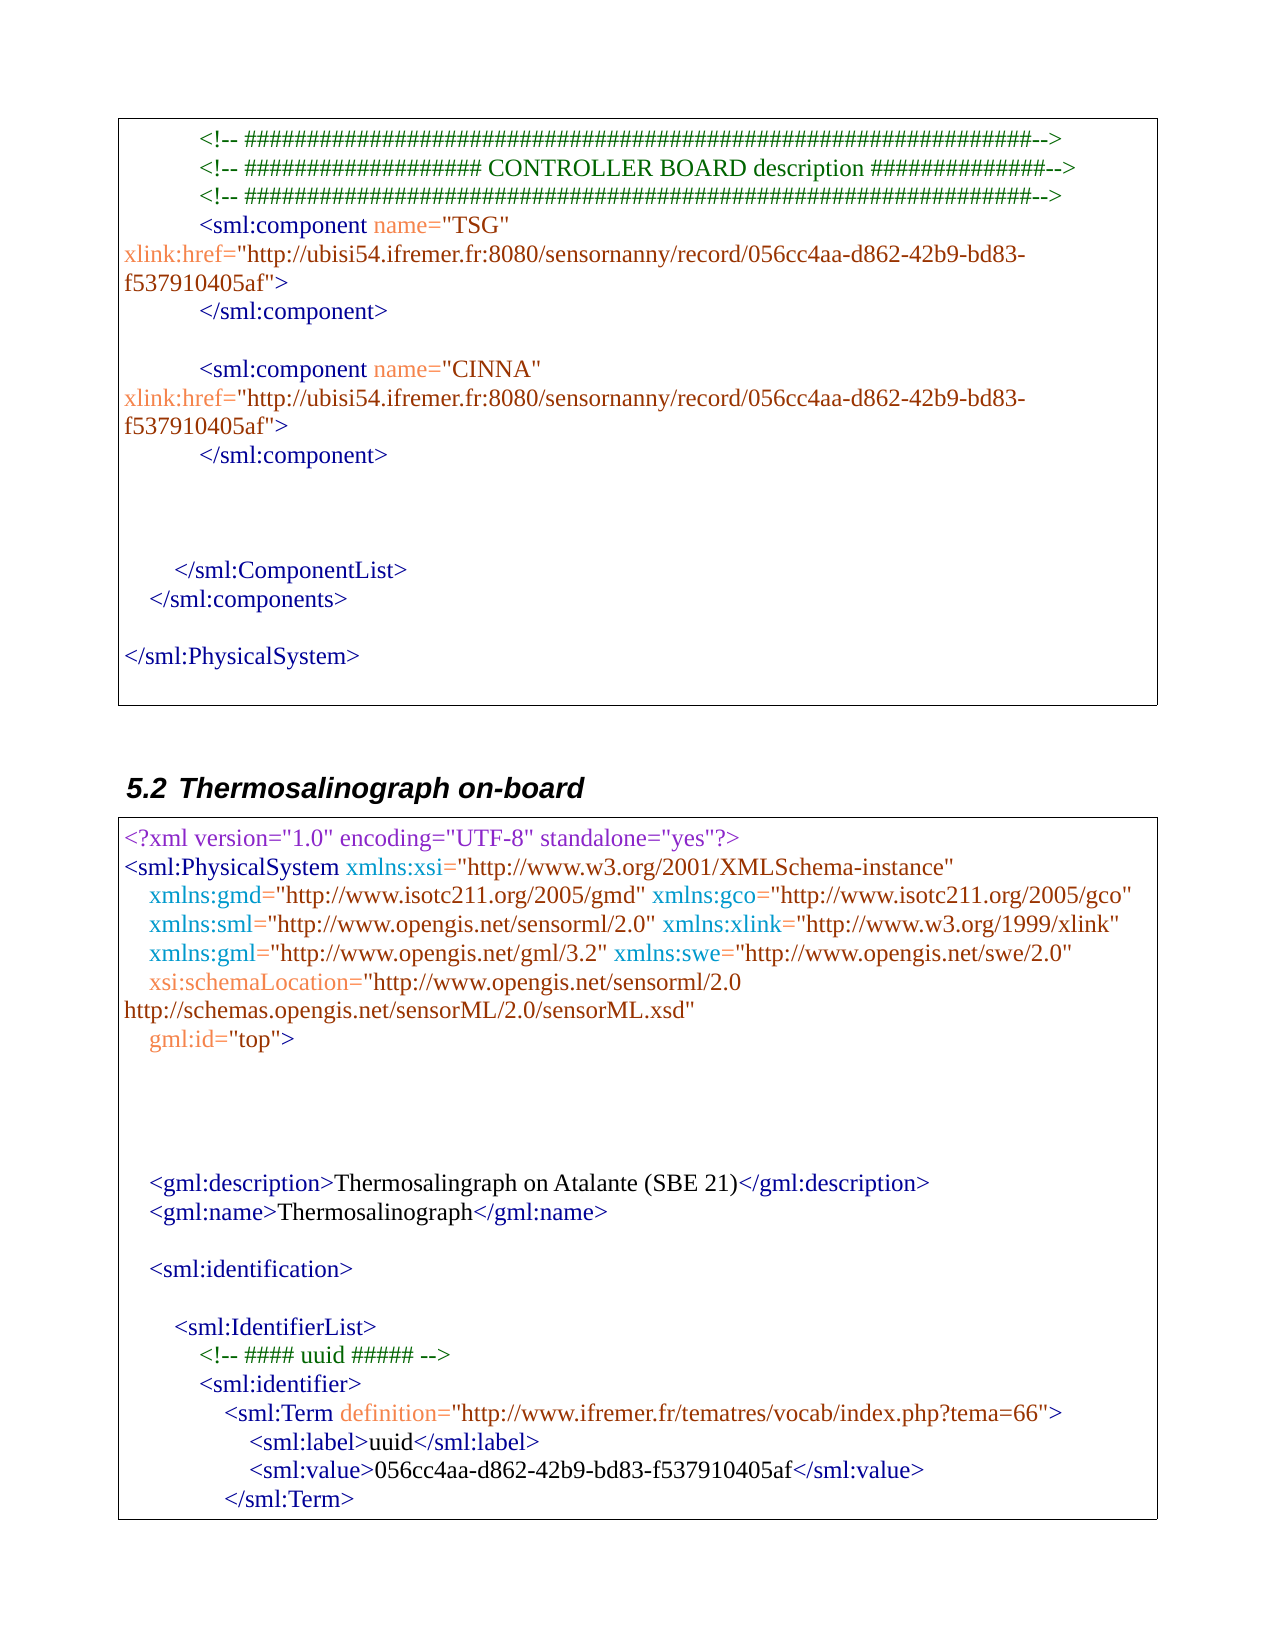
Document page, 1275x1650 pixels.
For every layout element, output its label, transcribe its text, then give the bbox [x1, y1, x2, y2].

subtitle Thermosalinograph on-board [118, 771, 1157, 804]
table_header <!-- ###############################################################--> <!-- ################### CONTROLLER BOARD description ##############--> <!-- ###############################################################--> <sml:component name="TSG" xlink:href="http://ubisi54.ifremer.fr:8080/sensornanny/record/056cc4aa-d862-42b9-bd83-f537910405af"> </sml:component> <sml:component name="CINNA" xlink:href="http://ubisi54.ifremer.fr:8080/sensornanny/record/056cc4aa-d862-42b9-bd83-f537910405af"> </sml:component> </sml:ComponentList> </sml:components> </sml:PhysicalSystem> [119, 119, 1157, 705]
table_header <?xml version="1.0" encoding="UTF-8" standalone="yes"?> <sml:PhysicalSystem xmlns:xsi="http://www.w3.org/2001/XMLSchema-instance" xmlns:gmd="http://www.isotc211.org/2005/gmd" xmlns:gco="http://www.isotc211.org/2005/gco" xmlns:sml="http://www.opengis.net/sensorml/2.0" xmlns:xlink="http://www.w3.org/1999/xlink" xmlns:gml="http://www.opengis.net/gml/3.2" xmlns:swe="http://www.opengis.net/swe/2.0" xsi:schemaLocation="http://www.opengis.net/sensorml/2.0 http://schemas.opengis.net/sensorML/2.0/sensorML.xsd" gml:id="top"> <gml:description>Thermosalingraph on Atalante (SBE 21)</gml:description> <gml:name>Thermosalinograph</gml:name> <sml:identification> <sml:IdentifierList> <!-- #### uuid ##### --> <sml:identifier> <sml:Term definition="http://www.ifremer.fr/tematres/vocab/index.php?tema=66"> <sml:label>uuid</sml:label> <sml:value>056cc4aa-d862-42b9-bd83-f537910405af</sml:value> </sml:Term> [119, 818, 1157, 1519]
